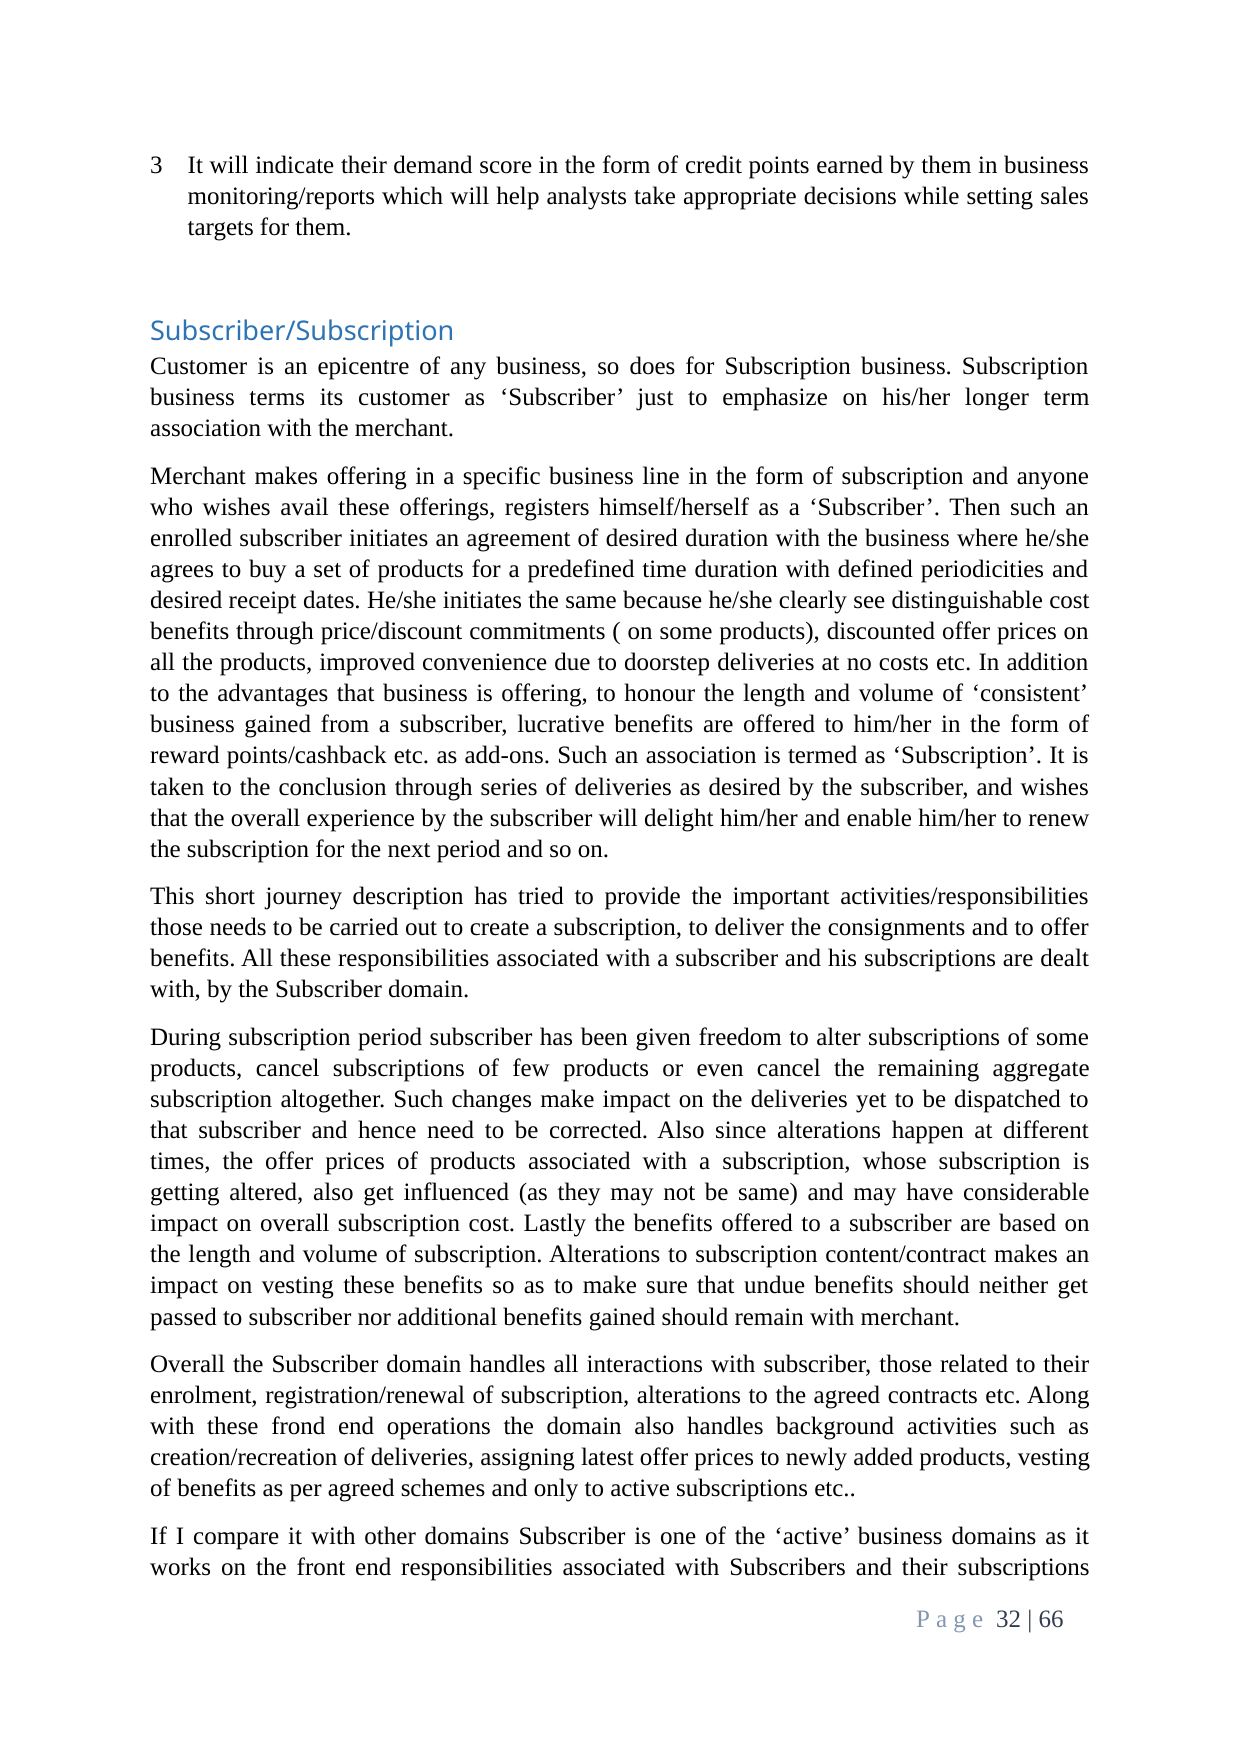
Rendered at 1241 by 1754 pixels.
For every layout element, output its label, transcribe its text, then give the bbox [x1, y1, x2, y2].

text If I compare it with other domains Subscriber is one of the ‘active’ business domains as it works on the front end responsibilities associated with Subscribers and their subscriptions [150, 1521, 1090, 1581]
text During subscription period subscriber has been given freedom to alter subscriptions of some products, cancel subscriptions of few products or even cancel the remaining aggregate subscription altogether. Such changes make impact on the deliveries yet to be dispatched to that subscriber and hence need to be corrected. Also since alterations happen at different times, the offer prices of products associated with a subscription, whose subscription is getting altered, also get influenced (as they may not be same) and may have considerable impact on overall subscription cost. Lastly the benefits offered to a subscriber are based on the length and volume of subscription. Alterations to subscription content/contract makes an impact on vesting these benefits so as to make sure that undue benefits should neither get passed to subscriber nor additional benefits gained should remain with merchant. [150, 1022, 1090, 1330]
text Customer is an epicentre of any business, so does for Subscription business. Subscription business terms its customer as ‘Subscriber’ just to emphasize on his/her longer term association with the merchant. [150, 351, 1090, 442]
text Merchant makes offering in a specific business line in the form of subscription and anyone who wishes avail these offerings, registers himself/herself as a ‘Subscriber’. Then such an enrolled subscriber initiates an agreement of desired duration with the business where he/she agrees to buy a set of products for a predefined time duration with defined periodicities and desired receipt dates. He/she initiates the same because he/she clearly see distinguishable cost benefits through price/discount commitments ( on some products), discounted offer prices on all the products, improved convenience due to doorstep deliveries at no costs etc. In addition to the advantages that business is offering, to honour the length and volume of ‘consistent’ business gained from a subscriber, lucrative benefits are offered to him/her in the form of reward points/cashback etc. as add-ons. Such an association is termed as ‘Subscription’. It is taken to the conclusion through series of deliveries as desired by the subscriber, and wishes that the overall experience by the subscriber will delight him/her and enable him/her to renew the subscription for the next period and so on. [150, 461, 1090, 862]
text This short journey description has tried to provide the important activities/responsibilities those needs to be carried out to create a subscription, to deliver the consignments and to offer benefits. All these responsibilities associated with a subscriber and his subscriptions are dealt with, by the Subscriber domain. [150, 881, 1090, 1003]
subtitle Subscriber/Subscription [150, 312, 1090, 348]
text Overall the Subscriber domain handles all interactions with subscriber, those related to their enrolment, registration/renewal of subscription, alterations to the agreed contracts etc. Along with these frond end operations the domain also handles background activities such as creation/recreation of deliveries, assigning latest offer prices to newly added products, vesting of benefits as per agreed schemes and only to active subscriptions etc.. [150, 1349, 1090, 1502]
list It will indicate their demand score in the form of credit points earned by them in business monitoring/reports which will help analysts take appropriate decisions while setting sales targets for them. [150, 150, 1090, 241]
